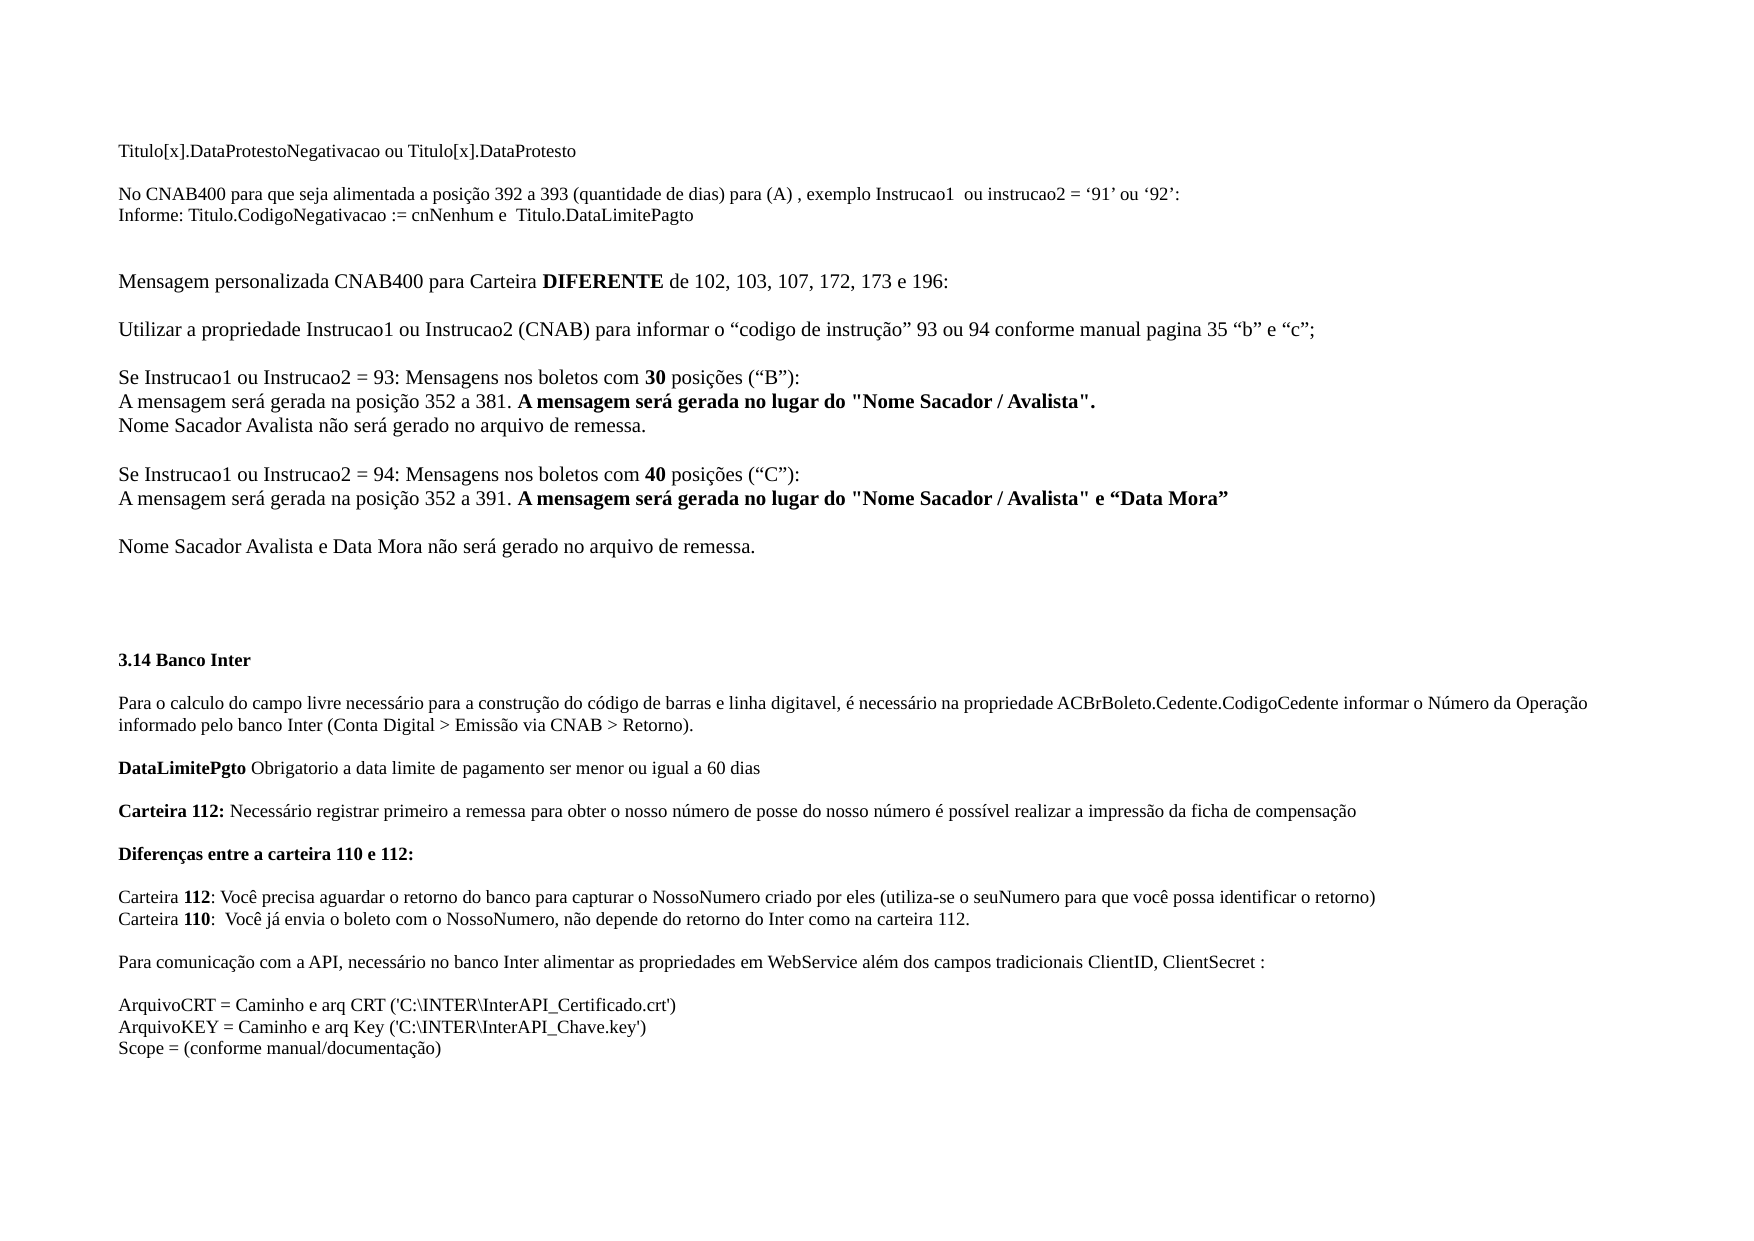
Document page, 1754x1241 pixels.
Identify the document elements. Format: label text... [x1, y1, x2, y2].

text Nome Sacador Avalista e Data Mora não será gerado no arquivo de remessa. [118, 510, 1636, 558]
text Diferenças entre a carteira 110 e 112: Carteira 112: Você precisa aguardar o retorno do banco para capturar o NossoNumero criado por eles (utiliza-se o seuNumero para que você possa identificar o retorno) Carteira 110: Você já envia o boleto com o NossoNumero, não depende do retorno do Inter como na carteira 112. [118, 843, 1636, 929]
text No CNAB400 para que seja alimentada a posição 392 a 393 (quantidade de dias) para (A) , exemplo Instrucao1 ou instrucao2 = ‘91’ ou ‘92’: Informe: Titulo.CodigoNegativacao := cnNenhum e Titulo.DataLimitePagto [118, 183, 1636, 226]
text DataLimitePgto Obrigatorio a data limite de pagamento ser menor ou igual a 60 dias [118, 757, 1636, 778]
text Mensagem personalizada CNAB400 para Carteira DIFERENTE de 102, 103, 107, 172, 173 e 196: [118, 269, 1636, 293]
text Para comunicação com a API, necessário no banco Inter alimentar as propriedades em WebService além dos campos tradicionais ClientID, ClientSecret : [118, 951, 1636, 972]
text Carteira 112: Necessário registrar primeiro a remessa para obter o nosso número de posse do nosso número é possível realizar a impressão da ficha de compensação [118, 800, 1636, 822]
text Utilizar a propriedade Instrucao1 ou Instrucao2 (CNAB) para informar o “codigo de instrução” 93 ou 94 conforme manual pagina 35 “b” e “c”; [118, 293, 1636, 341]
text Titulo[x].DataProtestoNegativacao ou Titulo[x].DataProtesto [118, 140, 1636, 161]
text ArquivoCRT = Caminho e arq CRT ('C:\INTER\InterAPI_Certificado.crt') ArquivoKEY = Caminho e arq Key ('C:\INTER\InterAPI_Chave.key') [118, 994, 1636, 1037]
text Se Instrucao1 ou Instrucao2 = 93: Mensagens nos boletos com 30 posições (“B”): A mensagem será gerada na posição 352 a 381. A mensagem será gerada no lugar do "Nome Sacador / Avalista". Nome Sacador Avalista não será gerado no arquivo de remessa. [118, 341, 1636, 437]
text Se Instrucao1 ou Instrucao2 = 94: Mensagens nos boletos com 40 posições (“C”): A mensagem será gerada na posição 352 a 391. A mensagem será gerada no lugar do "Nome Sacador / Avalista" e “Data Mora” [118, 437, 1636, 510]
text Para o calculo do campo livre necessário para a construção do código de barras e linha digitavel, é necessário na propriedade ACBrBoleto.Cedente.CodigoCedente informar o Número da Operação informado pelo banco Inter (Conta Digital > Emissão via CNAB > Retorno). [118, 692, 1636, 735]
text 3.14 Banco Inter [118, 649, 1636, 671]
text Scope = (conforme manual/documentação) [118, 1037, 1636, 1059]
